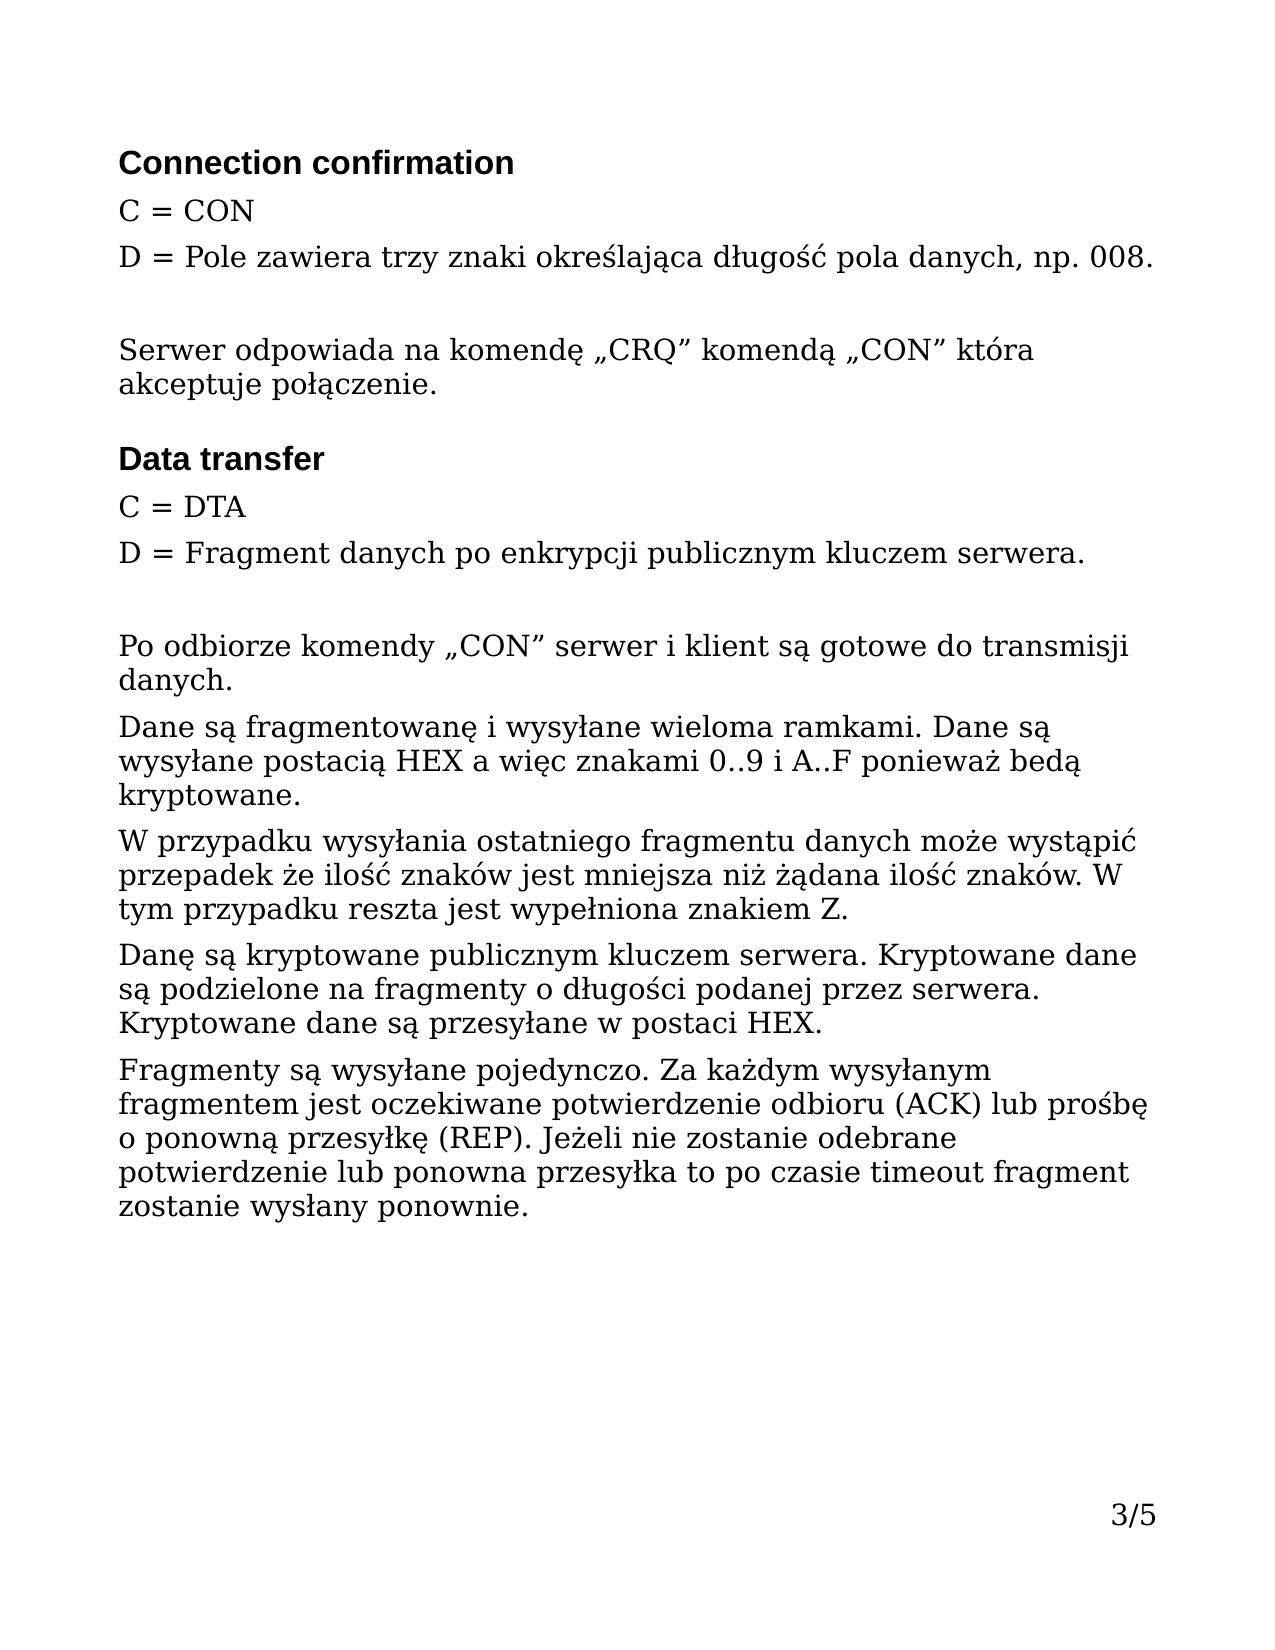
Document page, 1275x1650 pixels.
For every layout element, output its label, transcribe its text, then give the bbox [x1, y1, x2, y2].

subtitle Connection confirmation [118, 143, 1157, 182]
text C = CON [118, 194, 1157, 228]
text Po odbiorze komendy „CON” serwer i klient są gotowe do transmisji danych. [118, 629, 1157, 697]
text C = DTA [118, 490, 1157, 524]
text Danę są kryptowane publicznym kluczem serwera. Kryptowane dane są podzielone na fragmenty o długości podanej przez serwera. Kryptowane dane są przesyłane w postaci HEX. [118, 939, 1157, 1041]
text D = Pole zawiera trzy znaki określająca długość pola danych, np. 008. [118, 241, 1157, 275]
text Fragmenty są wysyłane pojedynczo. Za każdym wysyłanym fragmentem jest oczekiwane potwierdzenie odbioru (ACK) lub prośbę o ponowną przesyłkę (REP). Jeżeli nie zostanie odebrane potwierdzenie lub ponowna przesyłka to po czasie timeout fragment zostanie wysłany ponownie. [118, 1053, 1157, 1223]
subtitle Data transfer [118, 439, 1157, 478]
text Dane są fragmentowanę i wysyłane wieloma ramkami. Dane są wysyłane postacią HEX a więc znakami 0..9 i A..F ponieważ bedą kryptowane. [118, 710, 1157, 812]
text Serwer odpowiada na komendę „CRQ” komendą „CON” która akceptuje połączenie. [118, 334, 1157, 402]
text D = Fragment danych po enkrypcji publicznym kluczem serwera. [118, 537, 1157, 571]
text W przypadku wysyłania ostatniego fragmentu danych może wystąpić przepadek że ilość znaków jest mniejsza niż żądana ilość znaków. W tym przypadku reszta jest wypełniona znakiem Z. [118, 824, 1157, 926]
